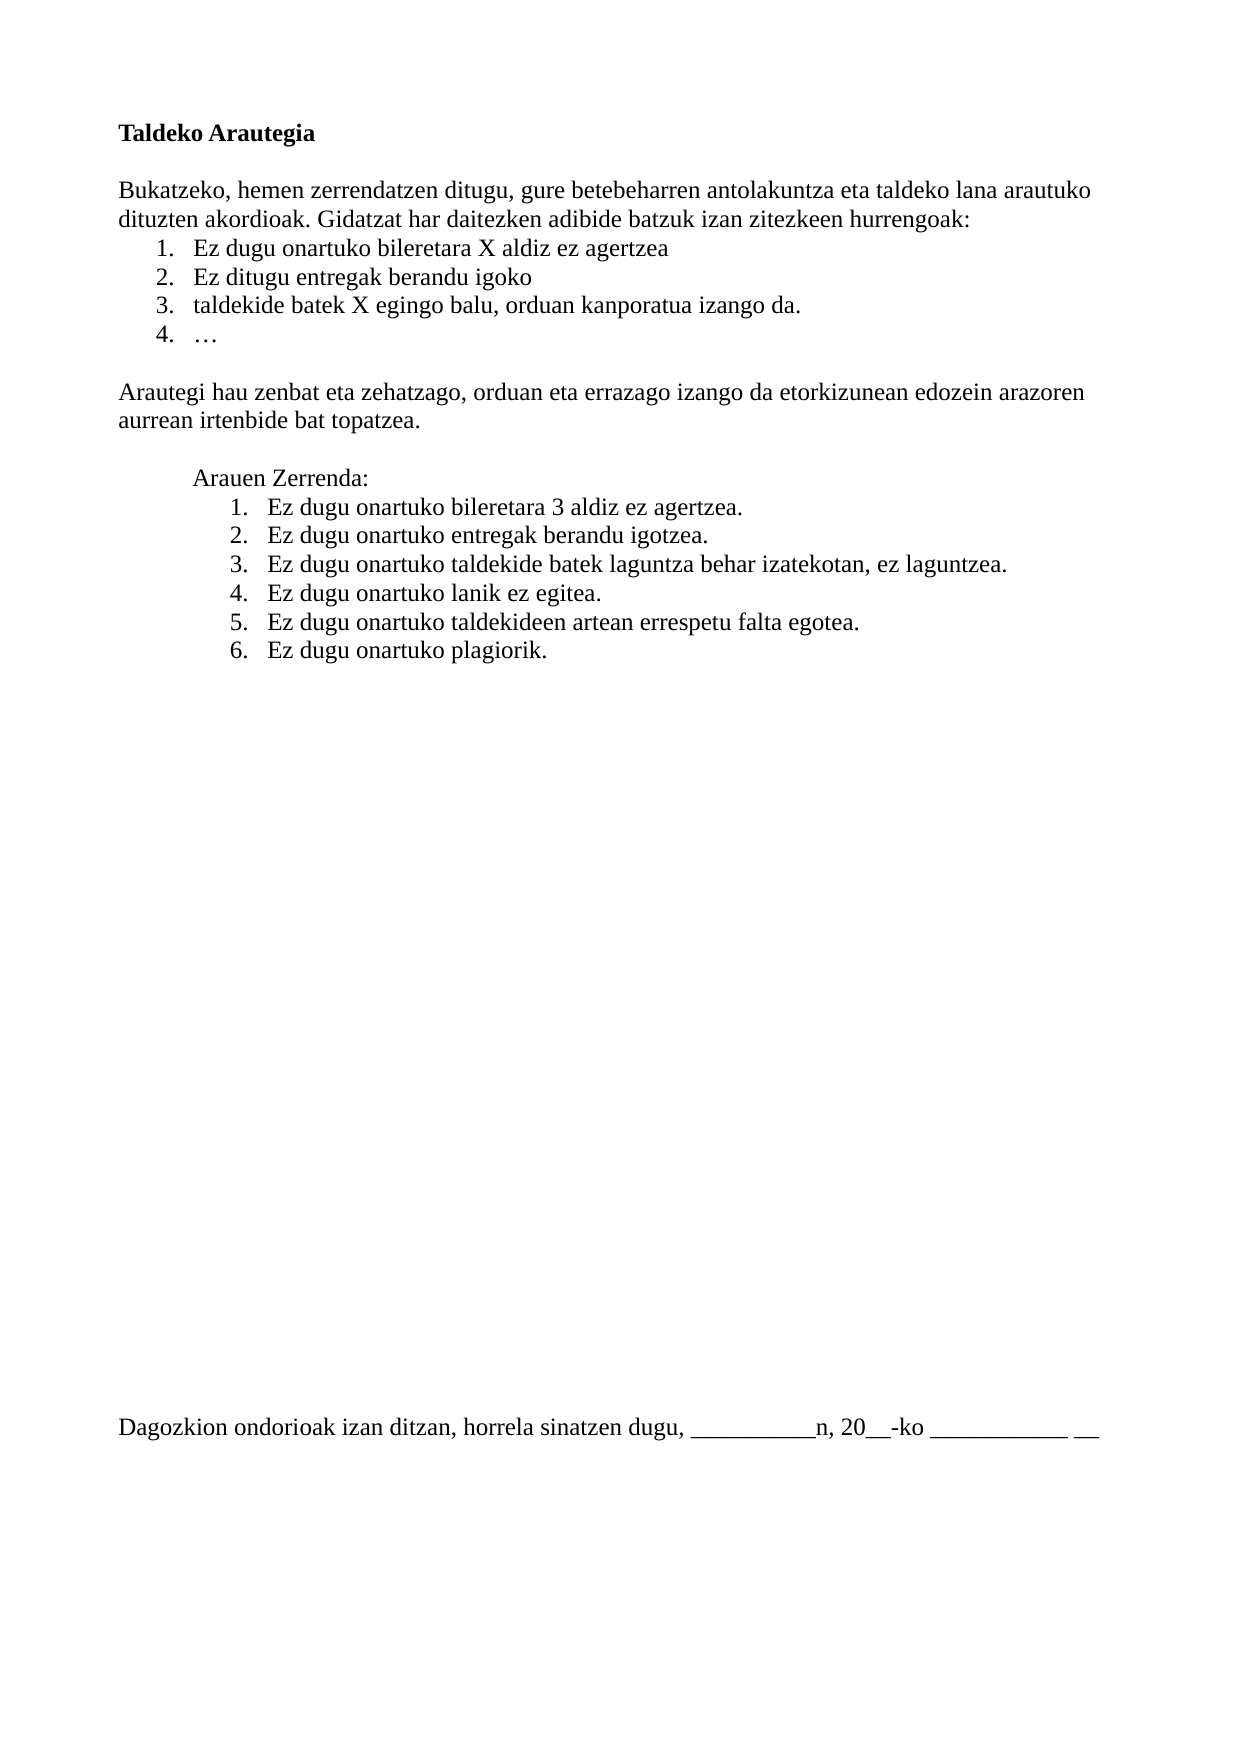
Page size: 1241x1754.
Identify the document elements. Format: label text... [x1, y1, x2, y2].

list Ez dugu onartuko bileretara 3 aldiz ez agertzea. [229, 492, 1122, 521]
text Dagozkion ondorioak izan ditzan, horrela sinatzen dugu, __________n, 20__-ko ___________ __ [118, 1412, 1122, 1441]
text Taldeko Arautegia [118, 118, 1122, 147]
list Ez dugu onartuko entregak berandu igotzea. [229, 521, 1122, 549]
list Ez dugu onartuko bileretara X aldiz ez agertzea [156, 233, 1122, 262]
list Ez dugu onartuko taldekideen artean errespetu falta egotea. [229, 607, 1122, 636]
list … [156, 319, 1122, 348]
list taldekide batek X egingo balu, orduan kanporatua izango da. [156, 291, 1122, 319]
list Ez ditugu entregak berandu igoko [156, 262, 1122, 291]
text Arautegi hau zenbat eta zehatzago, orduan eta errazago izango da etorkizunean edozein arazoren aurrean irtenbide bat topatzea. [118, 377, 1122, 434]
text Arauen Zerrenda: [118, 463, 1122, 492]
list Ez dugu onartuko taldekide batek laguntza behar izatekotan, ez laguntzea. [229, 549, 1122, 578]
text Bukatzeko, hemen zerrendatzen ditugu, gure betebeharren antolakuntza eta taldeko lana arautuko dituzten akordioak. Gidatzat har daitezken adibide batzuk izan zitezkeen hurrengoak: [118, 176, 1122, 233]
list Ez dugu onartuko lanik ez egitea. [229, 578, 1122, 607]
list Ez dugu onartuko plagiorik. [229, 636, 1122, 664]
